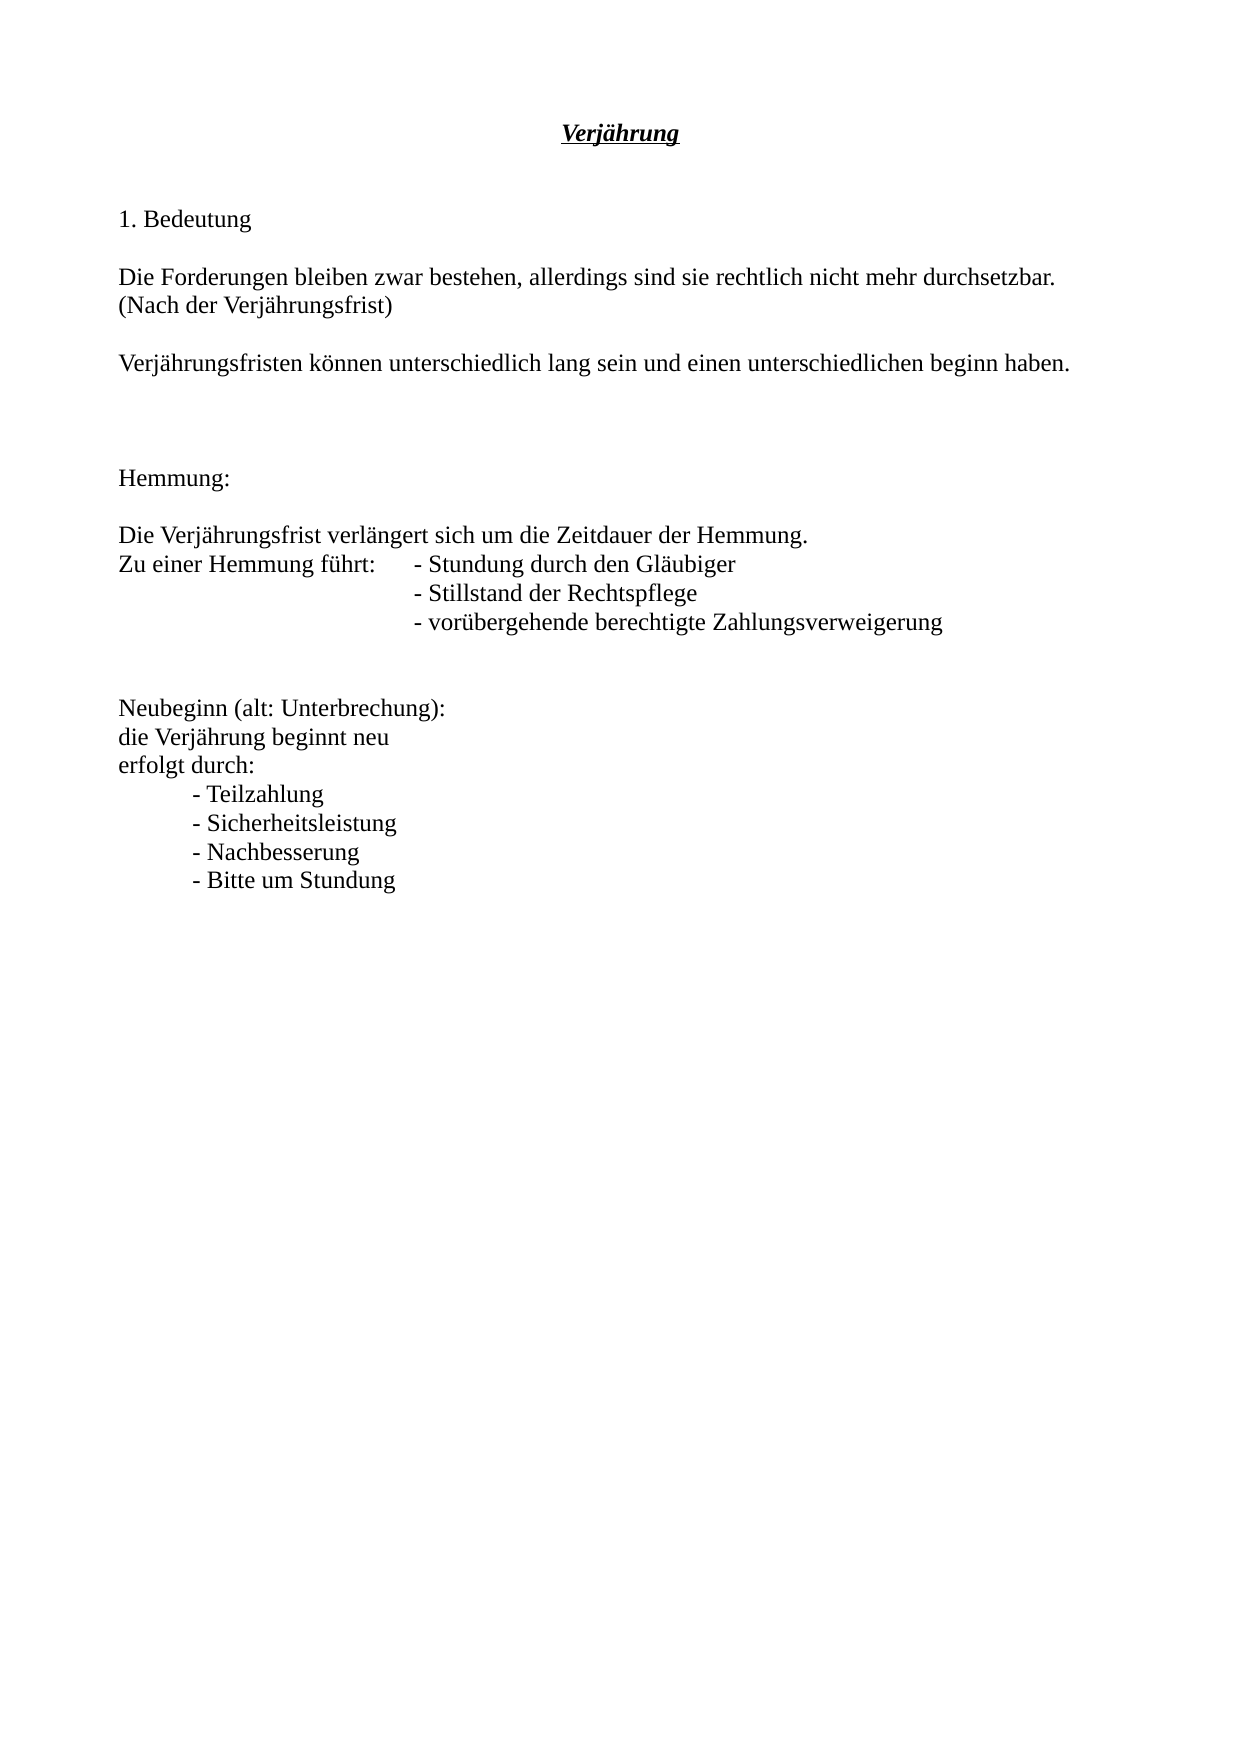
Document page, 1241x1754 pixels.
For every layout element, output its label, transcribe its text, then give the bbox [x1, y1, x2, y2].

text Hemmung: [118, 463, 1122, 492]
text - Bitte um Stundung [118, 866, 1122, 894]
text Neubeginn (alt: Unterbrechung): [118, 693, 1122, 722]
text Zu einer Hemmung führt: - Stundung durch den Gläubiger [118, 549, 1122, 578]
text Die Verjährungsfrist verlängert sich um die Zeitdauer der Hemmung. [118, 521, 1122, 549]
text - Stillstand der Rechtspflege [118, 578, 1122, 607]
text erfolgt durch: [118, 751, 1122, 779]
text - Nachbesserung [118, 837, 1122, 866]
text (Nach der Verjährungsfrist) [118, 291, 1122, 319]
text Verjährung [118, 118, 1122, 147]
text Die Forderungen bleiben zwar bestehen, allerdings sind sie rechtlich nicht mehr durchsetzbar. [118, 262, 1122, 291]
text Verjährungsfristen können unterschiedlich lang sein und einen unterschiedlichen beginn haben. [118, 348, 1122, 377]
text - Teilzahlung [118, 779, 1122, 808]
text - vorübergehende berechtigte Zahlungsverweigerung [118, 607, 1122, 636]
text die Verjährung beginnt neu [118, 722, 1122, 751]
text 1. Bedeutung [118, 204, 1122, 233]
text - Sicherheitsleistung [118, 808, 1122, 837]
